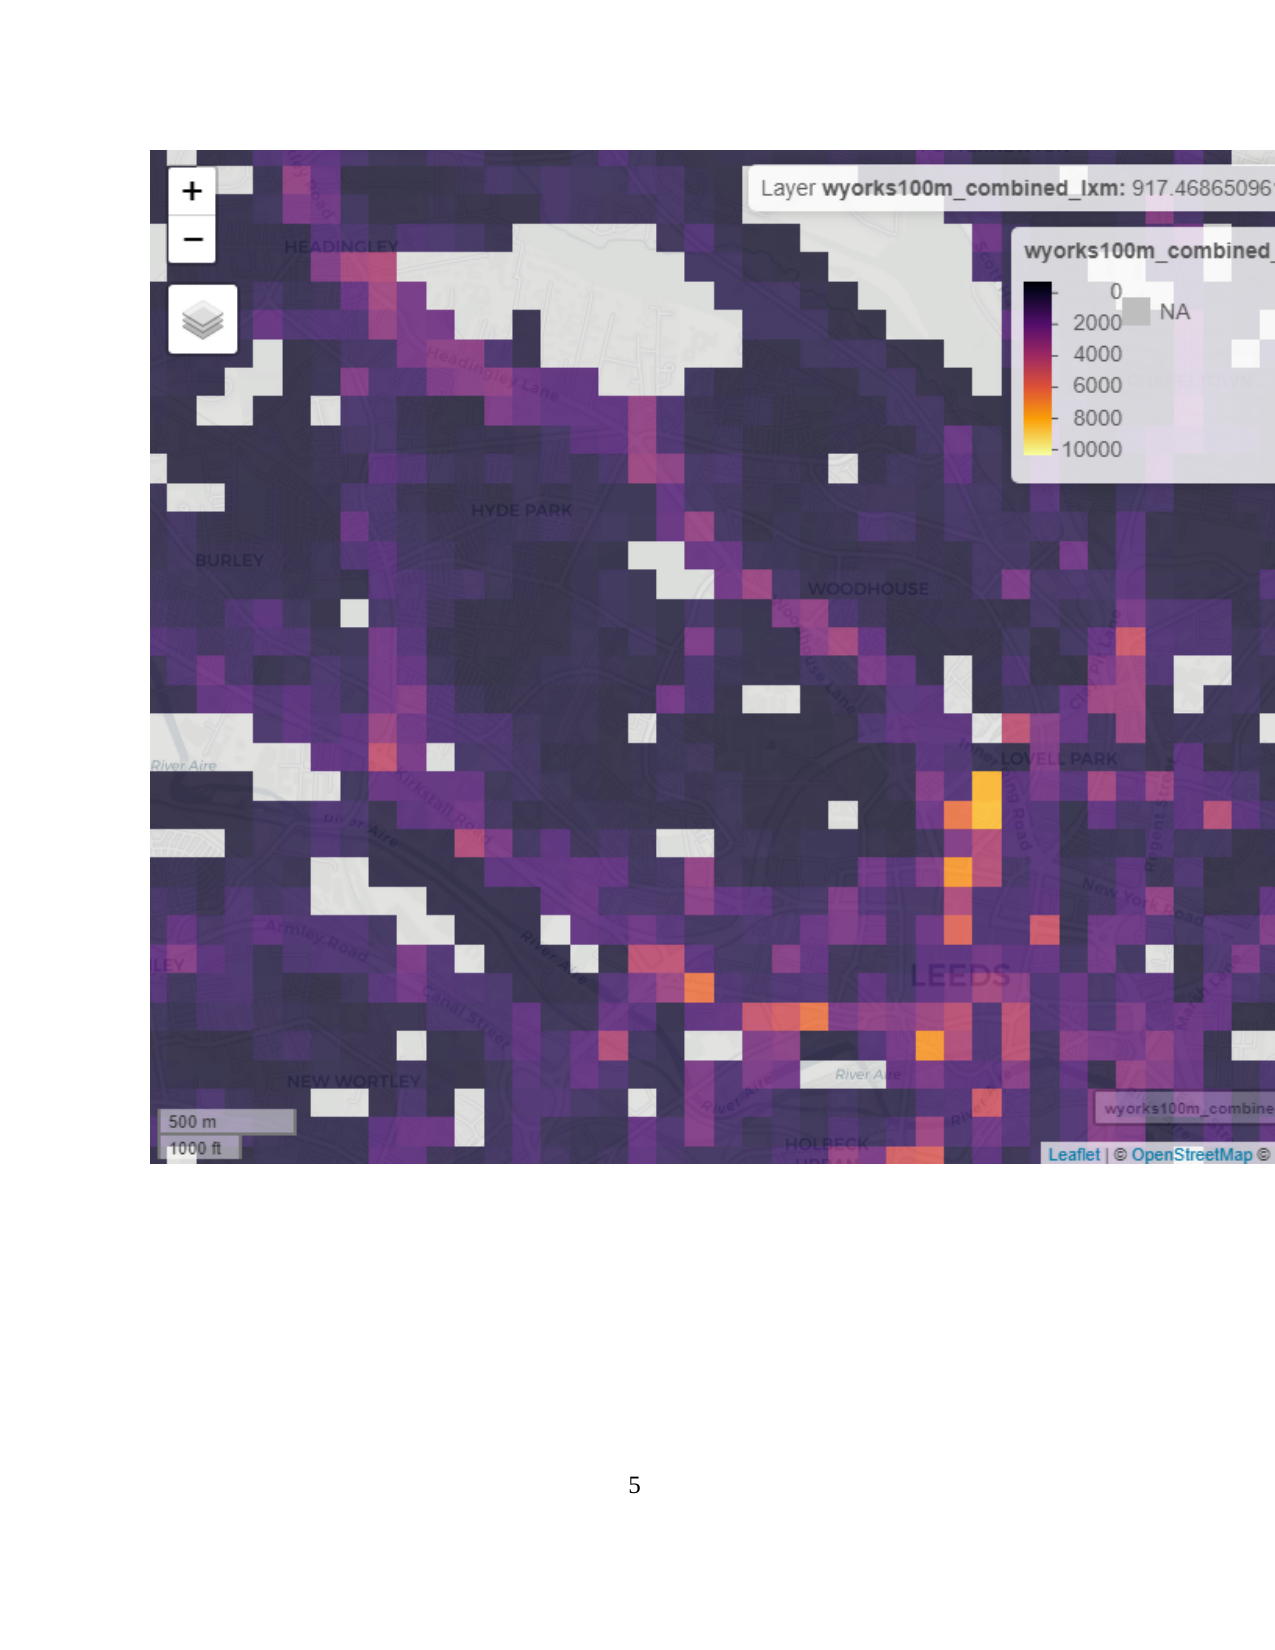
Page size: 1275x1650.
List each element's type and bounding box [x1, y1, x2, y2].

picture [150, 150, 1275, 1164]
